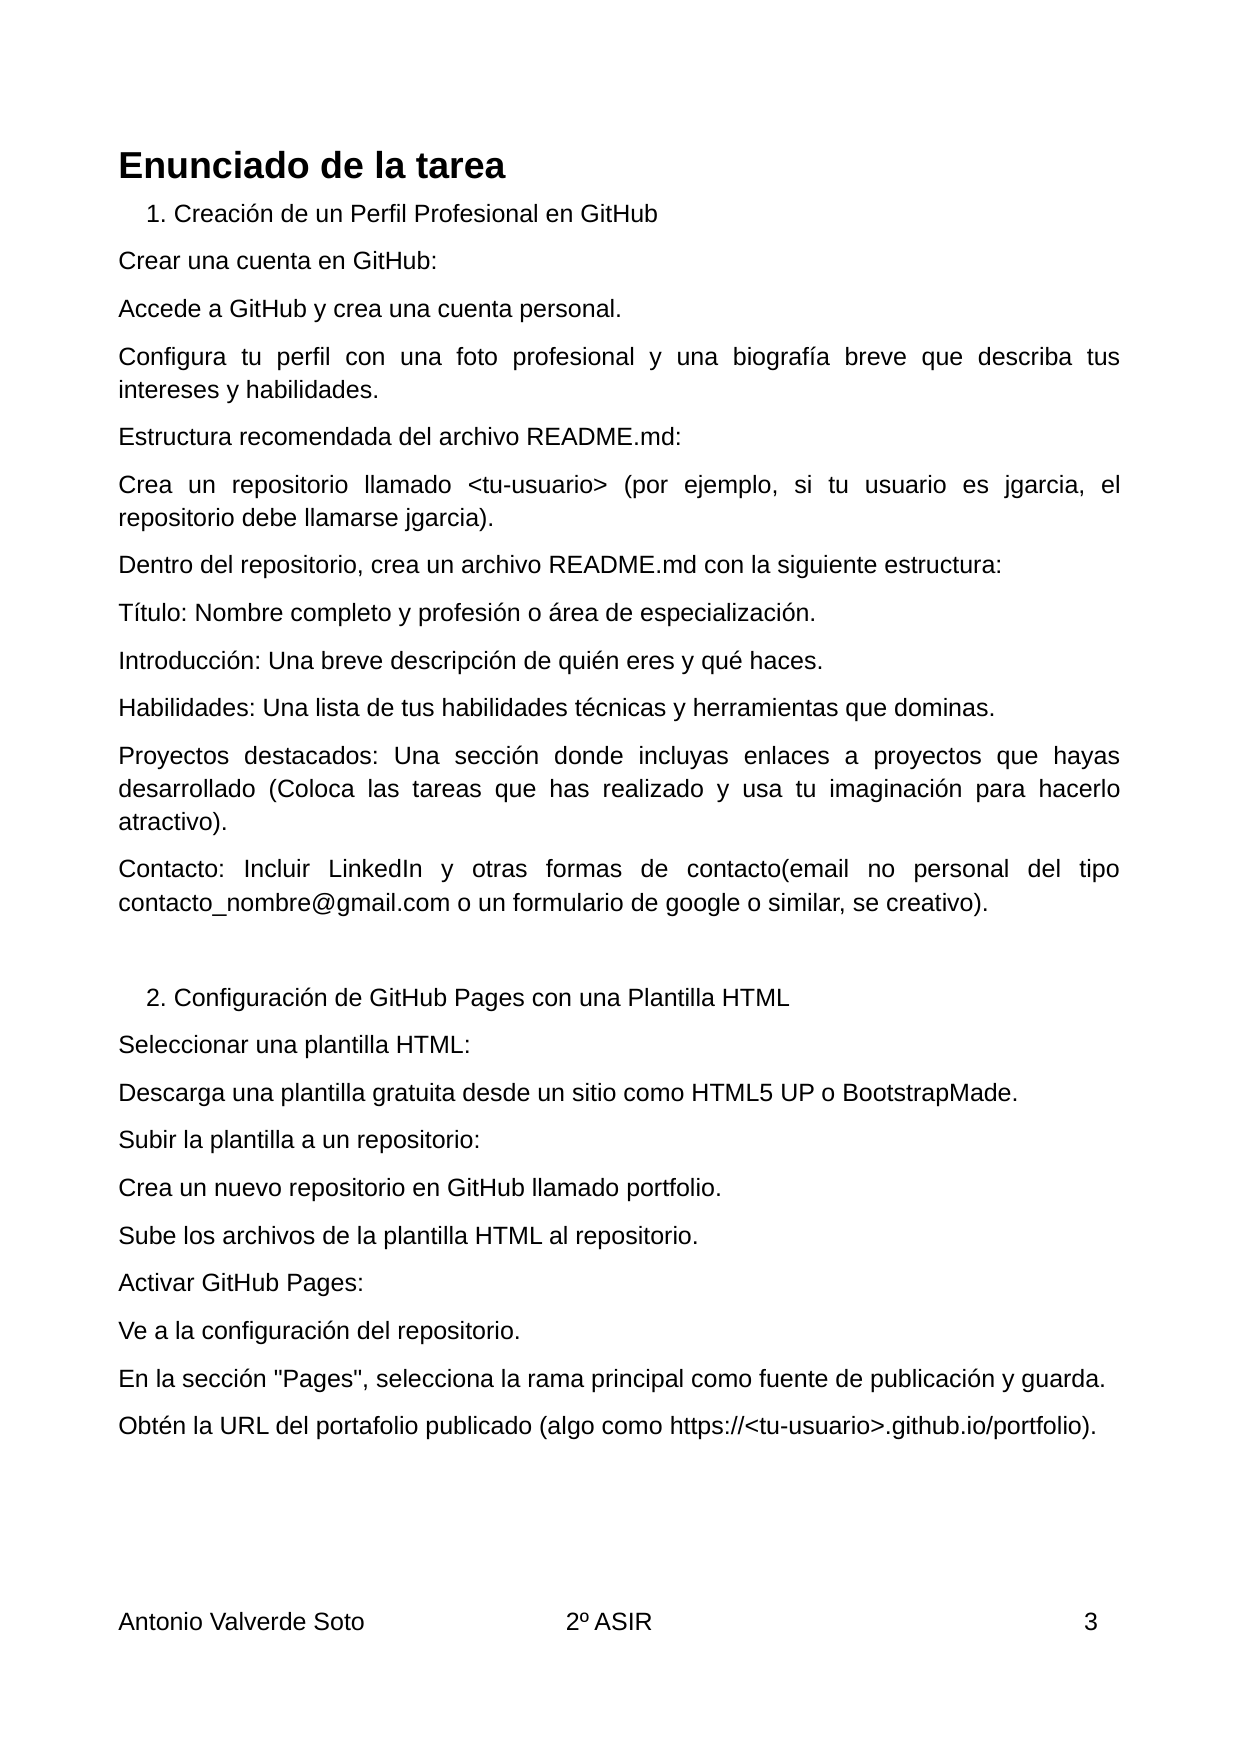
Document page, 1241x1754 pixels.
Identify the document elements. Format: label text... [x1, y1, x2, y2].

text Crear una cuenta en GitHub: [118, 246, 1122, 275]
text 1. Creación de un Perfil Profesional en GitHub [118, 199, 1122, 227]
text 2. Configuración de GitHub Pages con una Plantilla HTML [118, 983, 1122, 1011]
text Contacto: Incluir LinkedIn y otras formas de contacto(email no personal del tipo contacto_nombre@gmail.com o un formulario de google o similar, se creativo). [118, 854, 1122, 916]
subtitle Enunciado de la tarea [118, 143, 1122, 186]
text Ve a la configuración del repositorio. [118, 1316, 1122, 1345]
text Dentro del repositorio, crea un archivo README.md con la siguiente estructura: [118, 550, 1122, 579]
text Subir la plantilla a un repositorio: [118, 1126, 1122, 1154]
text Crea un nuevo repositorio en GitHub llamado portfolio. [118, 1173, 1122, 1202]
text Activar GitHub Pages: [118, 1268, 1122, 1297]
text Título: Nombre completo y profesión o área de especialización. [118, 598, 1122, 627]
text Crea un repositorio llamado <tu-usuario> (por ejemplo, si tu usuario es jgarcia, el repositorio debe llamarse jgarcia). [118, 470, 1122, 532]
text Habilidades: Una lista de tus habilidades técnicas y herramientas que dominas. [118, 693, 1122, 722]
text Descarga una plantilla gratuita desde un sitio como HTML5 UP o BootstrapMade. [118, 1078, 1122, 1107]
text Configura tu perfil con una foto profesional y una biografía breve que describa tus intereses y habilidades. [118, 342, 1122, 403]
text Proyectos destacados: Una sección donde incluyas enlaces a proyectos que hayas desarrollado (Coloca las tareas que has realizado y usa tu imaginación para hacerlo atractivo). [118, 741, 1122, 836]
text Sube los archivos de la plantilla HTML al repositorio. [118, 1221, 1122, 1249]
text Estructura recomendada del archivo README.md: [118, 422, 1122, 451]
text Introducción: Una breve descripción de quién eres y qué haces. [118, 646, 1122, 674]
text Obtén la URL del portafolio publicado (algo como https://<tu-usuario>.github.io/portfolio). [118, 1411, 1122, 1440]
text Accede a GitHub y crea una cuenta personal. [118, 294, 1122, 323]
text Seleccionar una plantilla HTML: [118, 1030, 1122, 1059]
text En la sección "Pages", selecciona la rama principal como fuente de publicación y guarda. [118, 1363, 1122, 1392]
